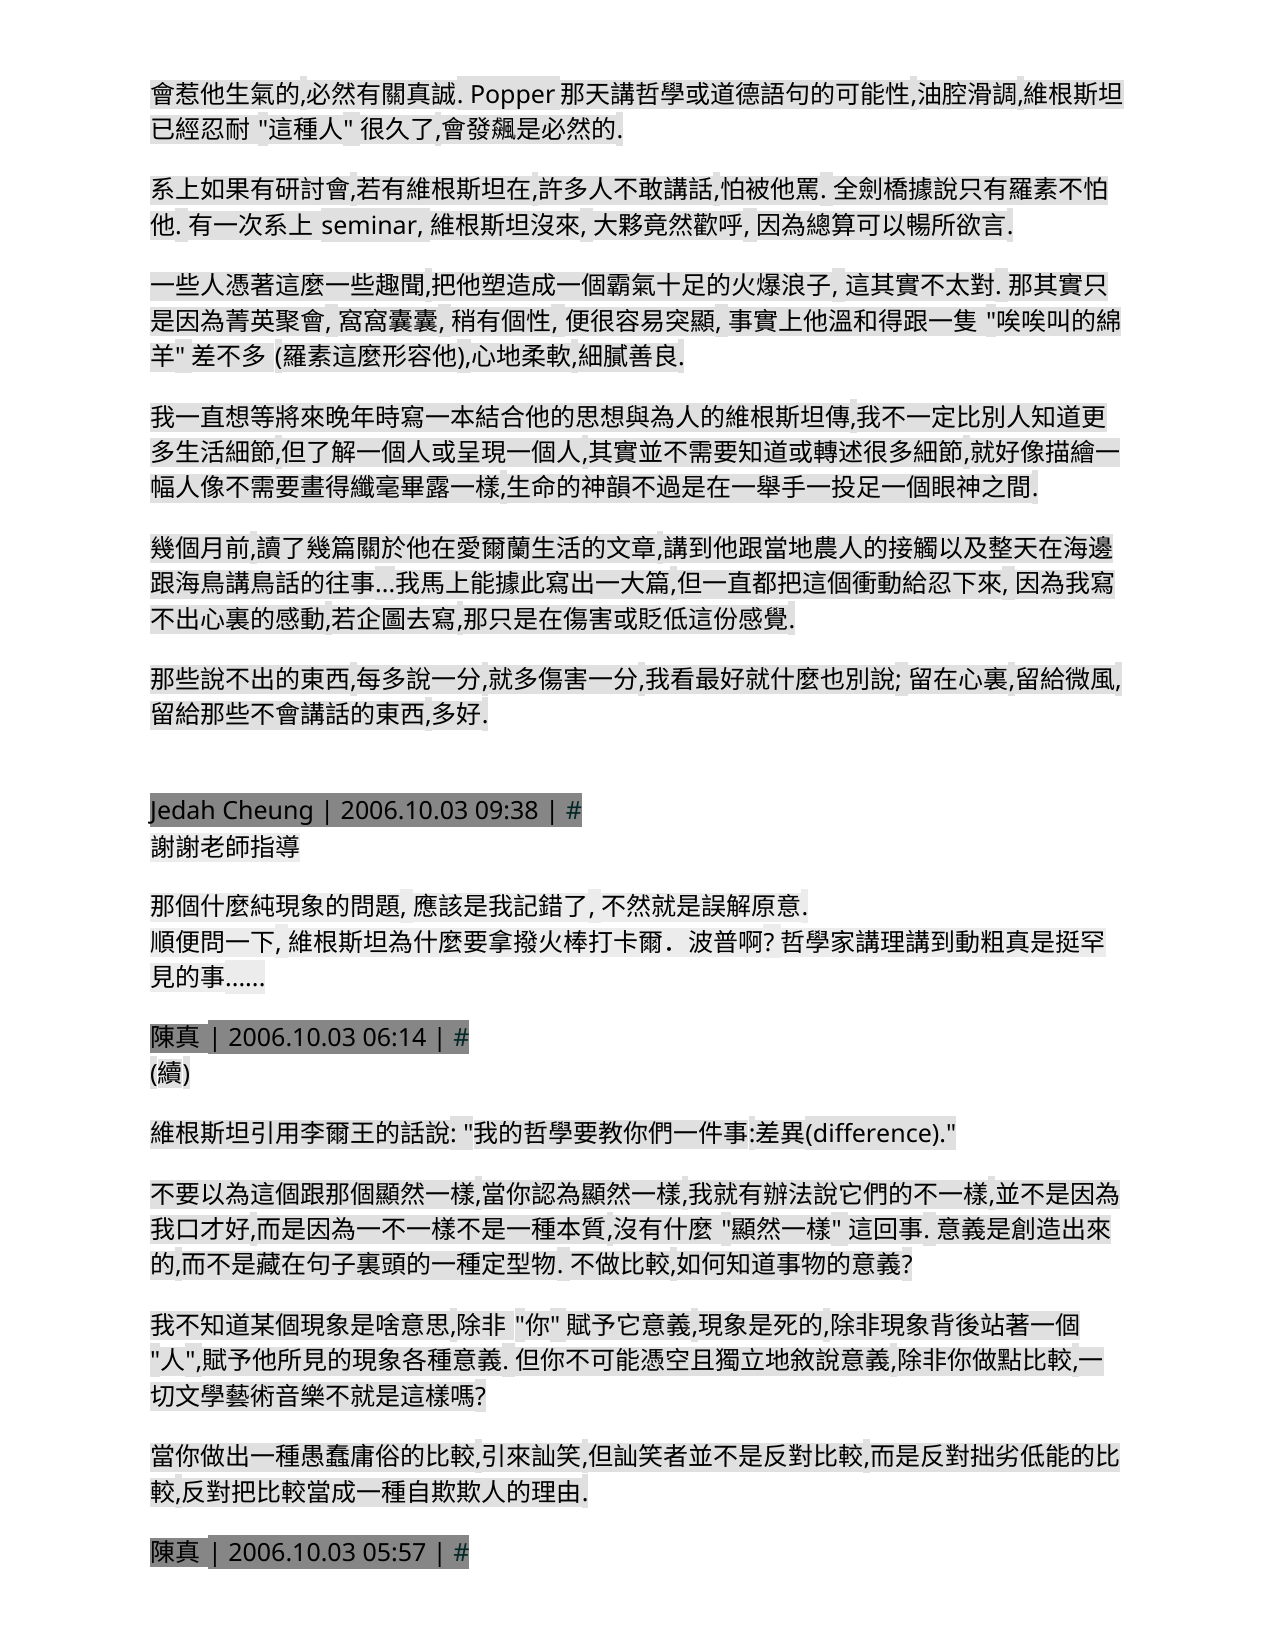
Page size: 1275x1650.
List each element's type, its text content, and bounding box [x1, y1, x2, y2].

text 當你做出一種愚蠢庸俗的比較,引來訕笑,但訕笑者並不是反對比較,而是反對拙劣低能的比較,反對把比較當成一種自欺欺人的理由. [150, 1437, 1125, 1508]
text 會惹他生氣的,必然有關真誠. Popper那天講哲學或道德語句的可能性,油腔滑調,維根斯坦已經忍耐 "這種人" 很久了,會發飆是必然的. [150, 75, 1125, 146]
text 系上如果有研討會,若有維根斯坦在,許多人不敢講話,怕被他罵. 全劍橋據說只有羅素不怕他. 有一次系上 seminar, 維根斯坦沒來, 大夥竟然歡呼, 因為總算可以暢所欲言. [150, 171, 1125, 242]
text 陳真 | 2006.10.03 06:14 | # [150, 1019, 1125, 1054]
text 維根斯坦引用李爾王的話說: "我的哲學要教你們一件事:差異(difference)." [150, 1114, 1125, 1150]
text 我不知道某個現象是啥意思,除非 "你" 賦予它意義,現象是死的,除非現象背後站著一個 "人",賦予他所見的現象各種意義. 但你不可能憑空且獨立地敘說意義,除非你做點比較,一切文學藝術音樂不就是這樣嗎? [150, 1306, 1125, 1412]
text 陳真 | 2006.10.03 05:57 | # [150, 1533, 1125, 1569]
text 一些人憑著這麼一些趣聞,把他塑造成一個霸氣十足的火爆浪子, 這其實不太對. 那其實只是因為菁英聚會, 窩窩囊囊, 稍有個性, 便很容易突顯, 事實上他溫和得跟一隻 "唉唉叫的綿羊" 差不多 (羅素這麼形容他),心地柔軟,細膩善良. [150, 267, 1125, 373]
text Jedah Cheung | 2006.10.03 09:38 | # [150, 792, 1125, 827]
text 幾個月前,讀了幾篇關於他在愛爾蘭生活的文章,講到他跟當地農人的接觸以及整天在海邊跟海鳥講鳥話的往事...我馬上能據此寫出一大篇,但一直都把這個衝動給忍下來, 因為我寫不出心裏的感動,若企圖去寫,那只是在傷害或貶低這份感覺. [150, 529, 1125, 635]
text (續) [150, 1054, 1125, 1089]
text 我一直想等將來晚年時寫一本結合他的思想與為人的維根斯坦傳,我不一定比別人知道更多生活細節,但了解一個人或呈現一個人,其實並不需要知道或轉述很多細節,就好像描繪一幅人像不需要畫得纖毫畢露一樣,生命的神韻不過是在一舉手一投足一個眼神之間. [150, 398, 1125, 504]
text 那個什麼純現象的問題, 應該是我記錯了, 不然就是誤解原意. 順便問一下, 維根斯坦為什麼要拿撥火棒打卡爾．波普啊? 哲學家講理講到動粗真是挺罕見的事...... [150, 887, 1125, 994]
text 謝謝老師指導 [150, 827, 1125, 862]
text 不要以為這個跟那個顯然一樣,當你認為顯然一樣,我就有辦法說它們的不一樣,並不是因為我口才好,而是因為一不一樣不是一種本質,沒有什麼 "顯然一樣" 這回事. 意義是創造出來的,而不是藏在句子裏頭的一種定型物. 不做比較,如何知道事物的意義? [150, 1175, 1125, 1281]
text 那些說不出的東西,每多說一分,就多傷害一分,我看最好就什麼也別說; 留在心裏,留給微風,留給那些不會講話的東西,多好. [150, 660, 1125, 767]
